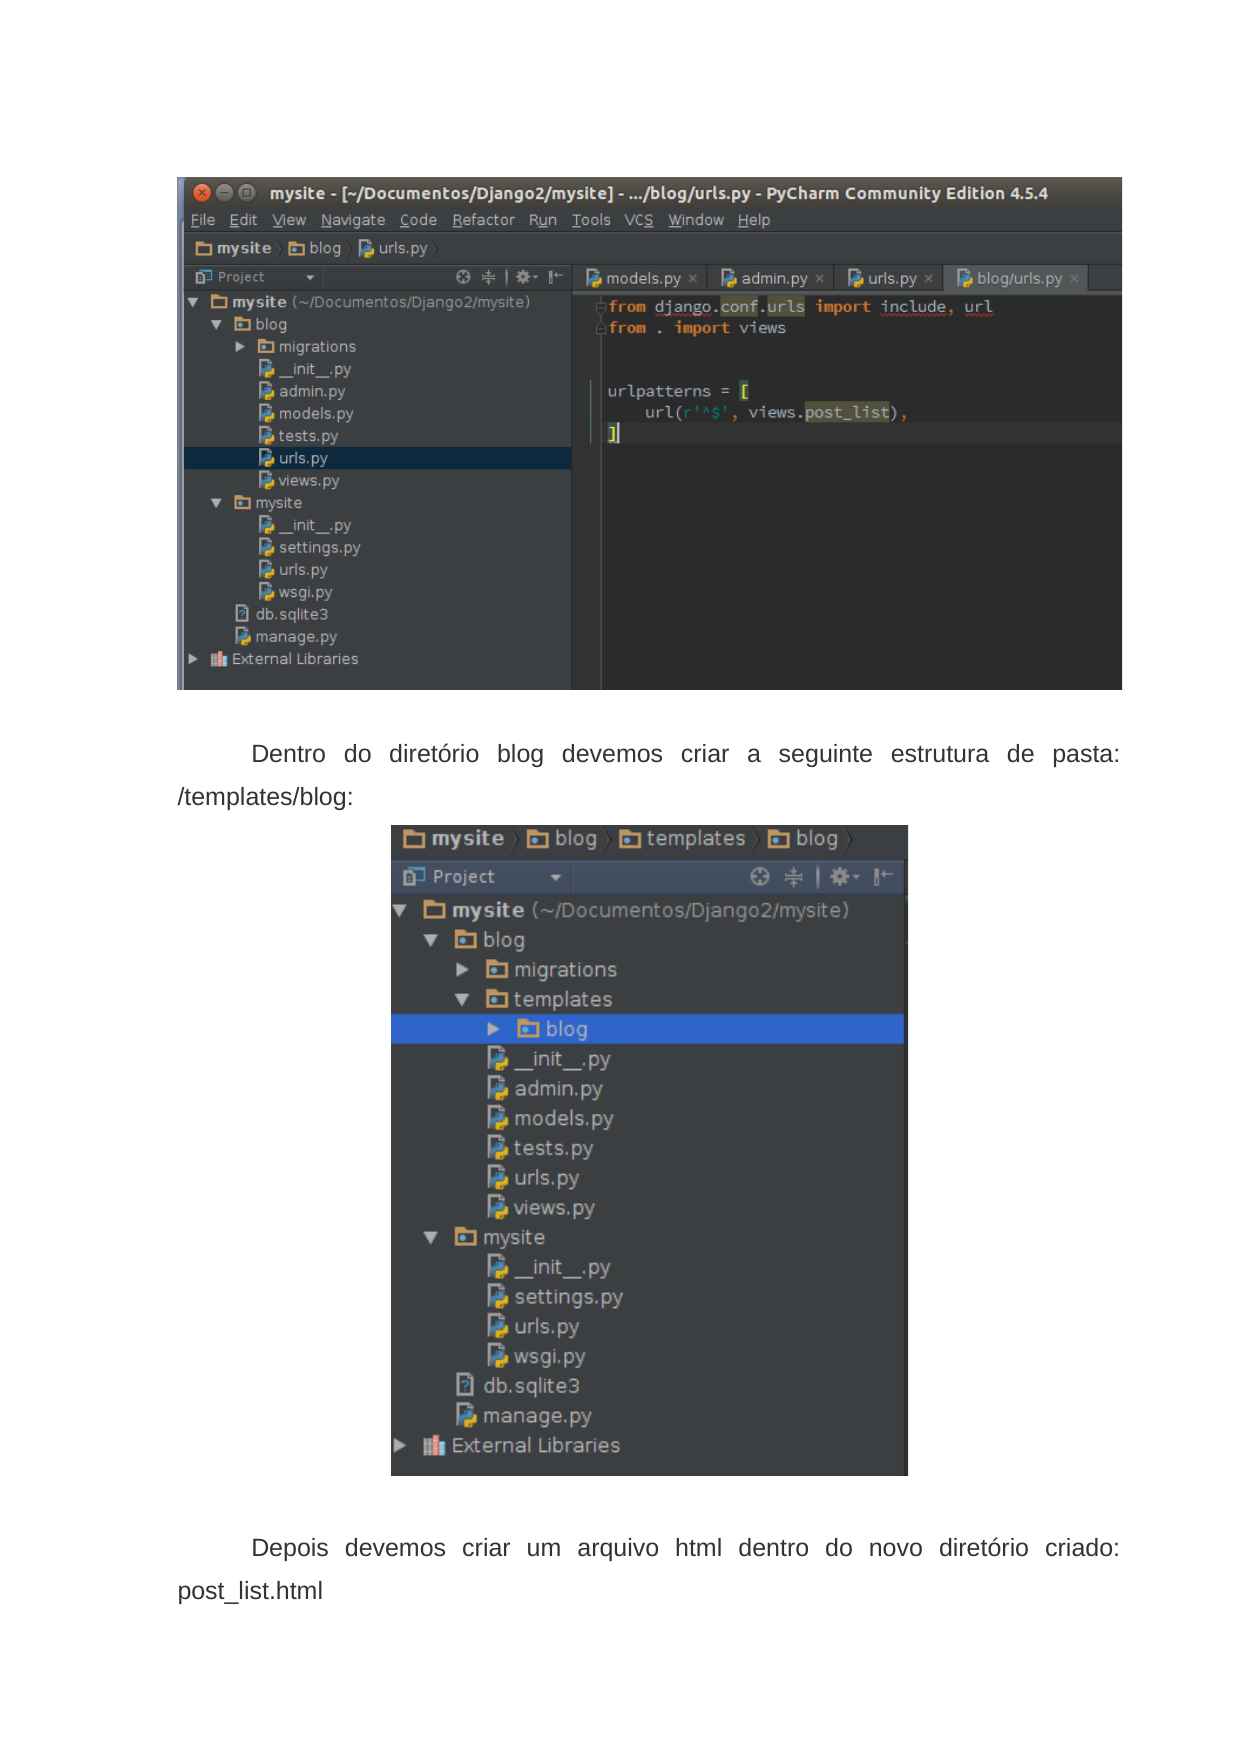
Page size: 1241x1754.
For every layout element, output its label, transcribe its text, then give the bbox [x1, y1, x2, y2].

picture [177, 177, 1123, 690]
text Depois devemos criar um arquivo html dentro do novo diretório criado: post_list.html [177, 1533, 1122, 1605]
picture [391, 825, 909, 1476]
text Dentro do diretório blog devemos criar a seguinte estrutura de pasta: /templates/blog: [177, 739, 1122, 811]
